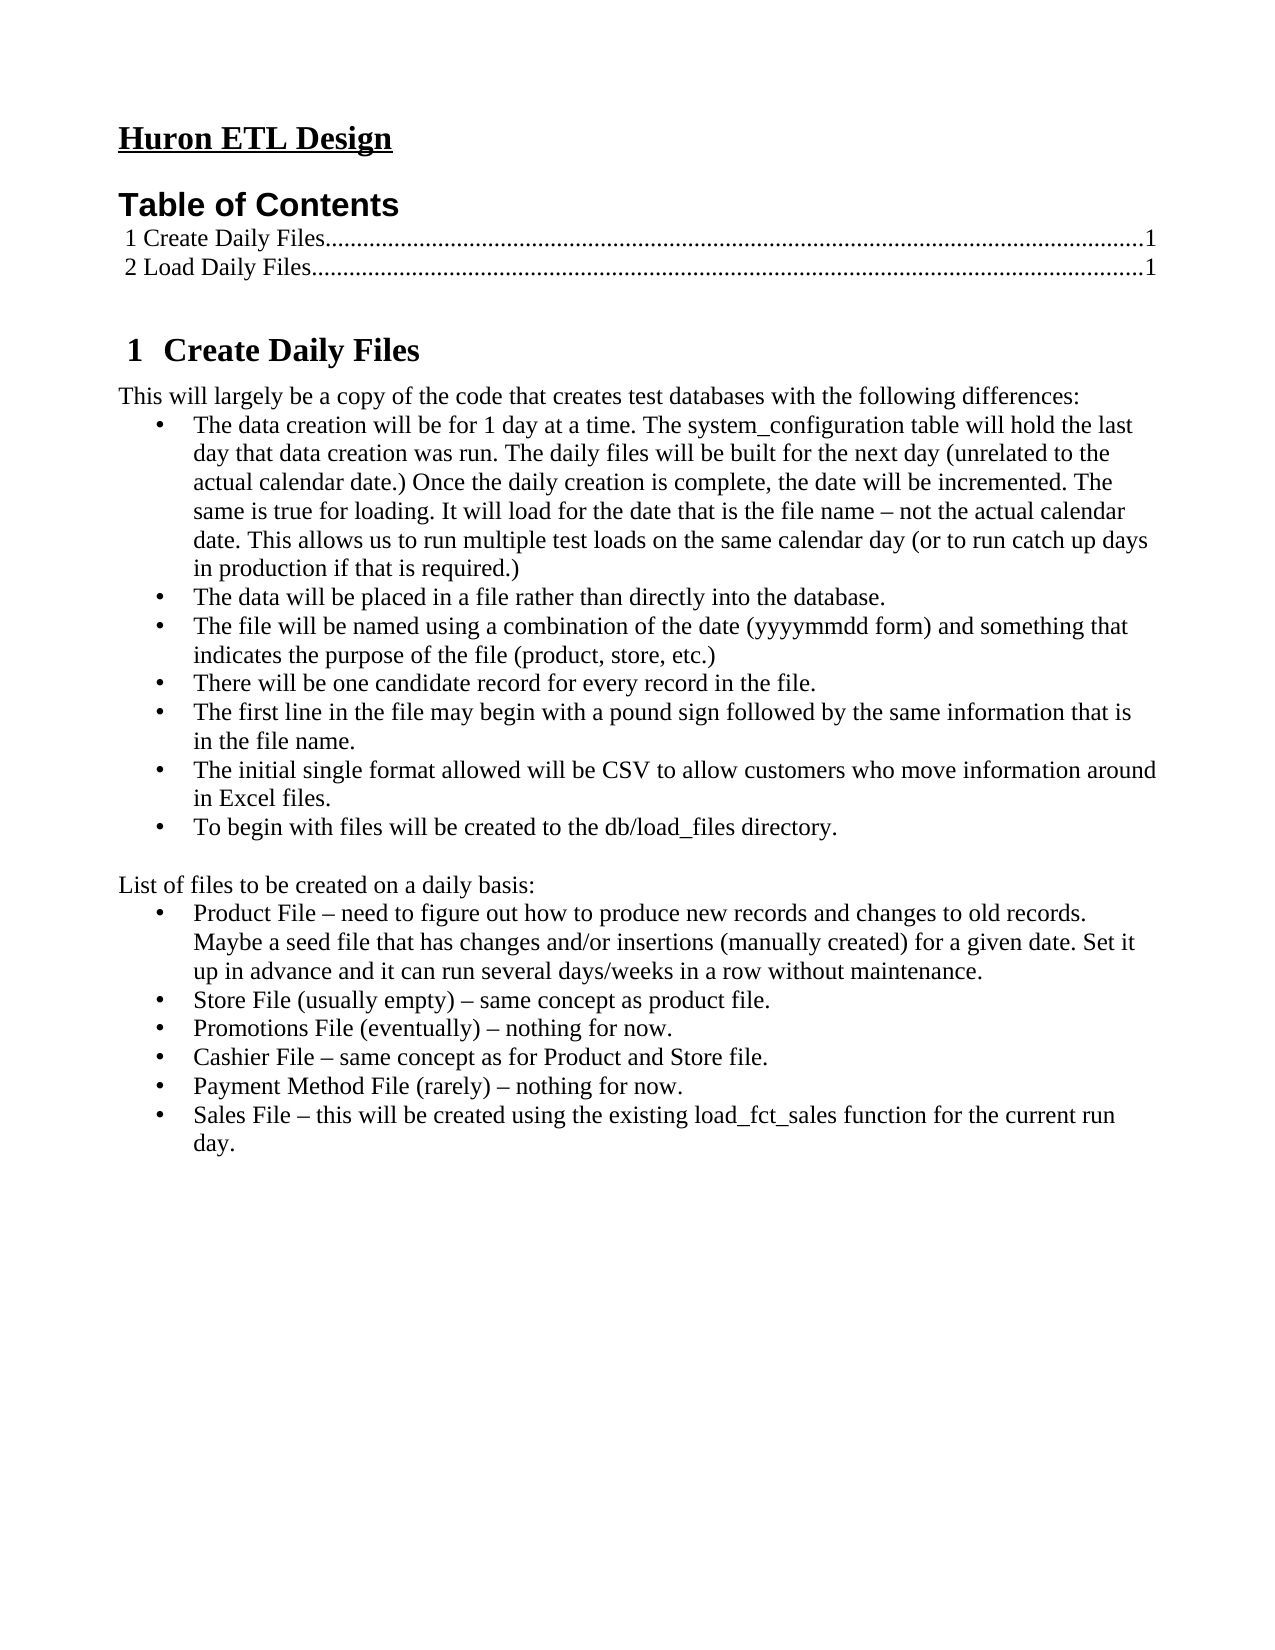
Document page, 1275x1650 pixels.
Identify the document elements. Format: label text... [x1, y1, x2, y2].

text 2 Load Daily Files 1 [118, 252, 1157, 281]
list Sales File – this will be created using the existing load_fct_sales function for the current run day. [156, 1100, 1157, 1157]
list The initial single format allowed will be CSV to allow customers who move information around in Excel files. [156, 755, 1157, 812]
list There will be one candidate record for every record in the file. [156, 668, 1157, 697]
text List of files to be created on a daily basis: [118, 870, 1157, 898]
subtitle Create Daily Files [118, 330, 1157, 368]
list The data will be placed in a file rather than directly into the database. [156, 582, 1157, 611]
list The data creation will be for 1 day at a time. The system_configuration table will hold the last day that data creation was run. The daily files will be built for the next day (unrelated to the actual calendar date.) Once the daily creation is complete, the date will be incremented. The same is true for loading. It will load for the date that is the file name – not the actual calendar date. This allows us to run multiple test loads on the same calendar day (or to run catch up days in production if that is required.) [156, 410, 1157, 582]
text 1 Create Daily Files 1 [118, 223, 1157, 252]
text Huron ETL Design [118, 118, 1157, 156]
list Cashier File – same concept as for Product and Store file. [156, 1042, 1157, 1071]
list Store File (usually empty) – same concept as product file. [156, 985, 1157, 1013]
list To begin with files will be created to the db/load_files directory. [156, 812, 1157, 841]
subtitle Table of Contents [118, 185, 1157, 223]
list Product File – need to figure out how to produce new records and changes to old records. Maybe a seed file that has changes and/or insertions (manually created) for a given date. Set it up in advance and it can run several days/weeks in a row without maintenance. [156, 898, 1157, 985]
list Promotions File (eventually) – nothing for now. [156, 1013, 1157, 1042]
text This will largely be a copy of the code that creates test databases with the following differences: [118, 381, 1157, 410]
list The file will be named using a combination of the date (yyyymmdd form) and something that indicates the purpose of the file (product, store, etc.) [156, 611, 1157, 668]
list Payment Method File (rarely) – nothing for now. [156, 1071, 1157, 1100]
list The first line in the file may begin with a pound sign followed by the same information that is in the file name. [156, 697, 1157, 755]
